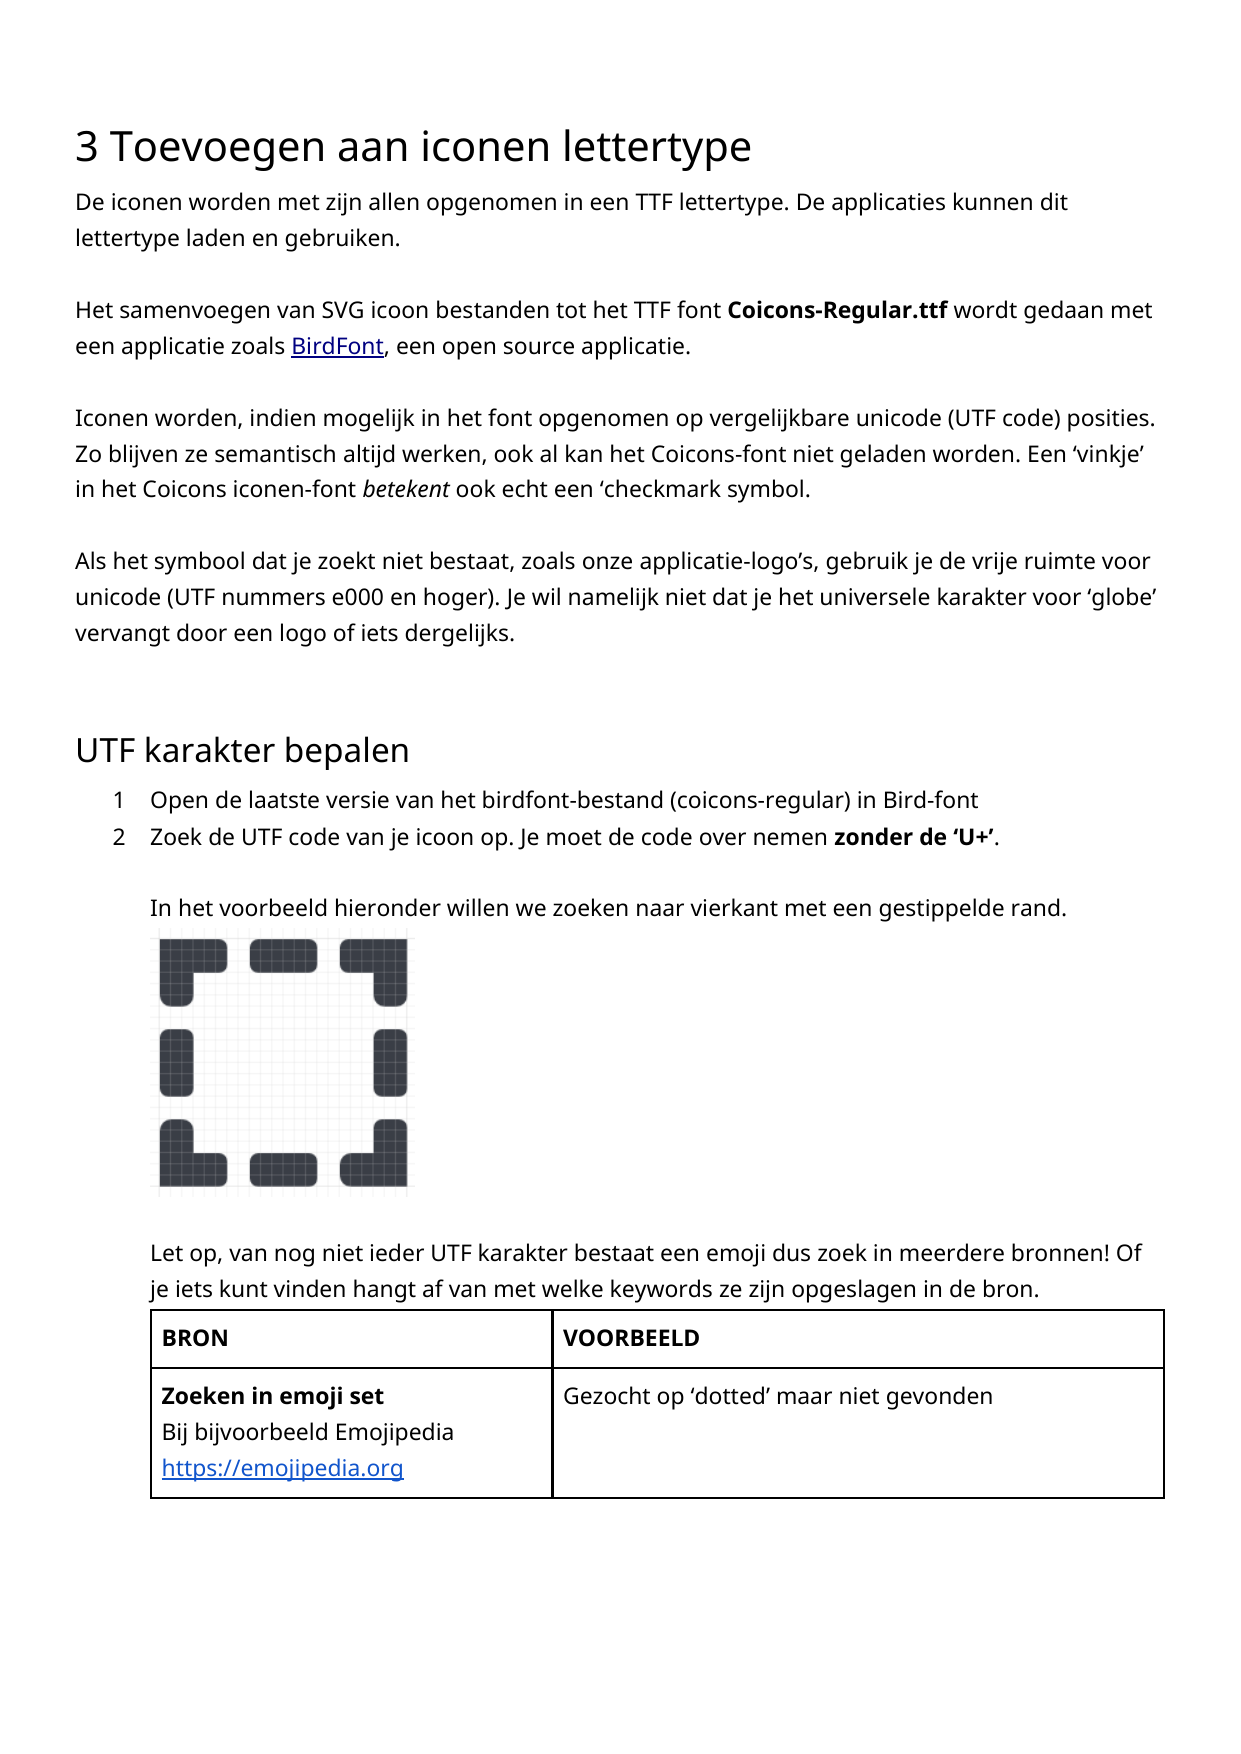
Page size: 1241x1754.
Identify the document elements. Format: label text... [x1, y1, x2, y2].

text Iconen worden, indien mogelijk in het font opgenomen op vergelijkbare unicode (UTF code) posities. Zo blijven ze semantisch altijd werken, ook al kan het Coicons-font niet geladen worden. Een ‘vinkje’ in het Coicons iconen-font betekent ook echt een ‘checkmark symbol. [75, 402, 1165, 505]
subtitle 3 Toevoegen aan iconen lettertype [75, 117, 1165, 173]
table_cell Zoeken in emoji set Bij bijvoorbeeld Emojipedia https://emojipedia.org [152, 1369, 551, 1497]
table_cell Gezocht op ‘dotted’ maar niet gevonden [554, 1369, 1163, 1497]
table_header BRON [152, 1311, 551, 1367]
list Open de laatste versie van het birdfont-bestand (coicons-regular) in Bird-font [112, 784, 1165, 816]
list Zoek de UTF code van je icoon op. Je moet de code over nemen zonder de ‘U+’. In het voorbeeld hieronder willen we zoeken naar vierkant met een gestippelde rand. Let op, van nog niet ieder UTF karakter bestaat een emoji dus zoek in meerdere bronnen! Of je iets kunt vinden hangt af van met welke keywords ze zijn opgeslagen in de bron. [112, 820, 1165, 1304]
table_header VOORBEELD [554, 1311, 1163, 1367]
picture [150, 928, 415, 1197]
text De iconen worden met zijn allen opgenomen in een TTF lettertype. De applicaties kunnen dit lettertype laden en gebruiken. [75, 186, 1165, 253]
subtitle UTF karakter bepalen [75, 727, 1165, 772]
text Als het symbool dat je zoekt niet bestaat, zoals onze applicatie-logo’s, gebruik je de vrije ruimte voor unicode (UTF nummers e000 en hoger). Je wil namelijk niet dat je het universele karakter voor ‘globe’ vervangt door een logo of iets dergelijks. [75, 545, 1165, 648]
text Het samenvoegen van SVG icoon bestanden tot het TTF font Coicons-Regular.ttf wordt gedaan met een applicatie zoals BirdFont, een open source applicatie. [75, 294, 1165, 361]
